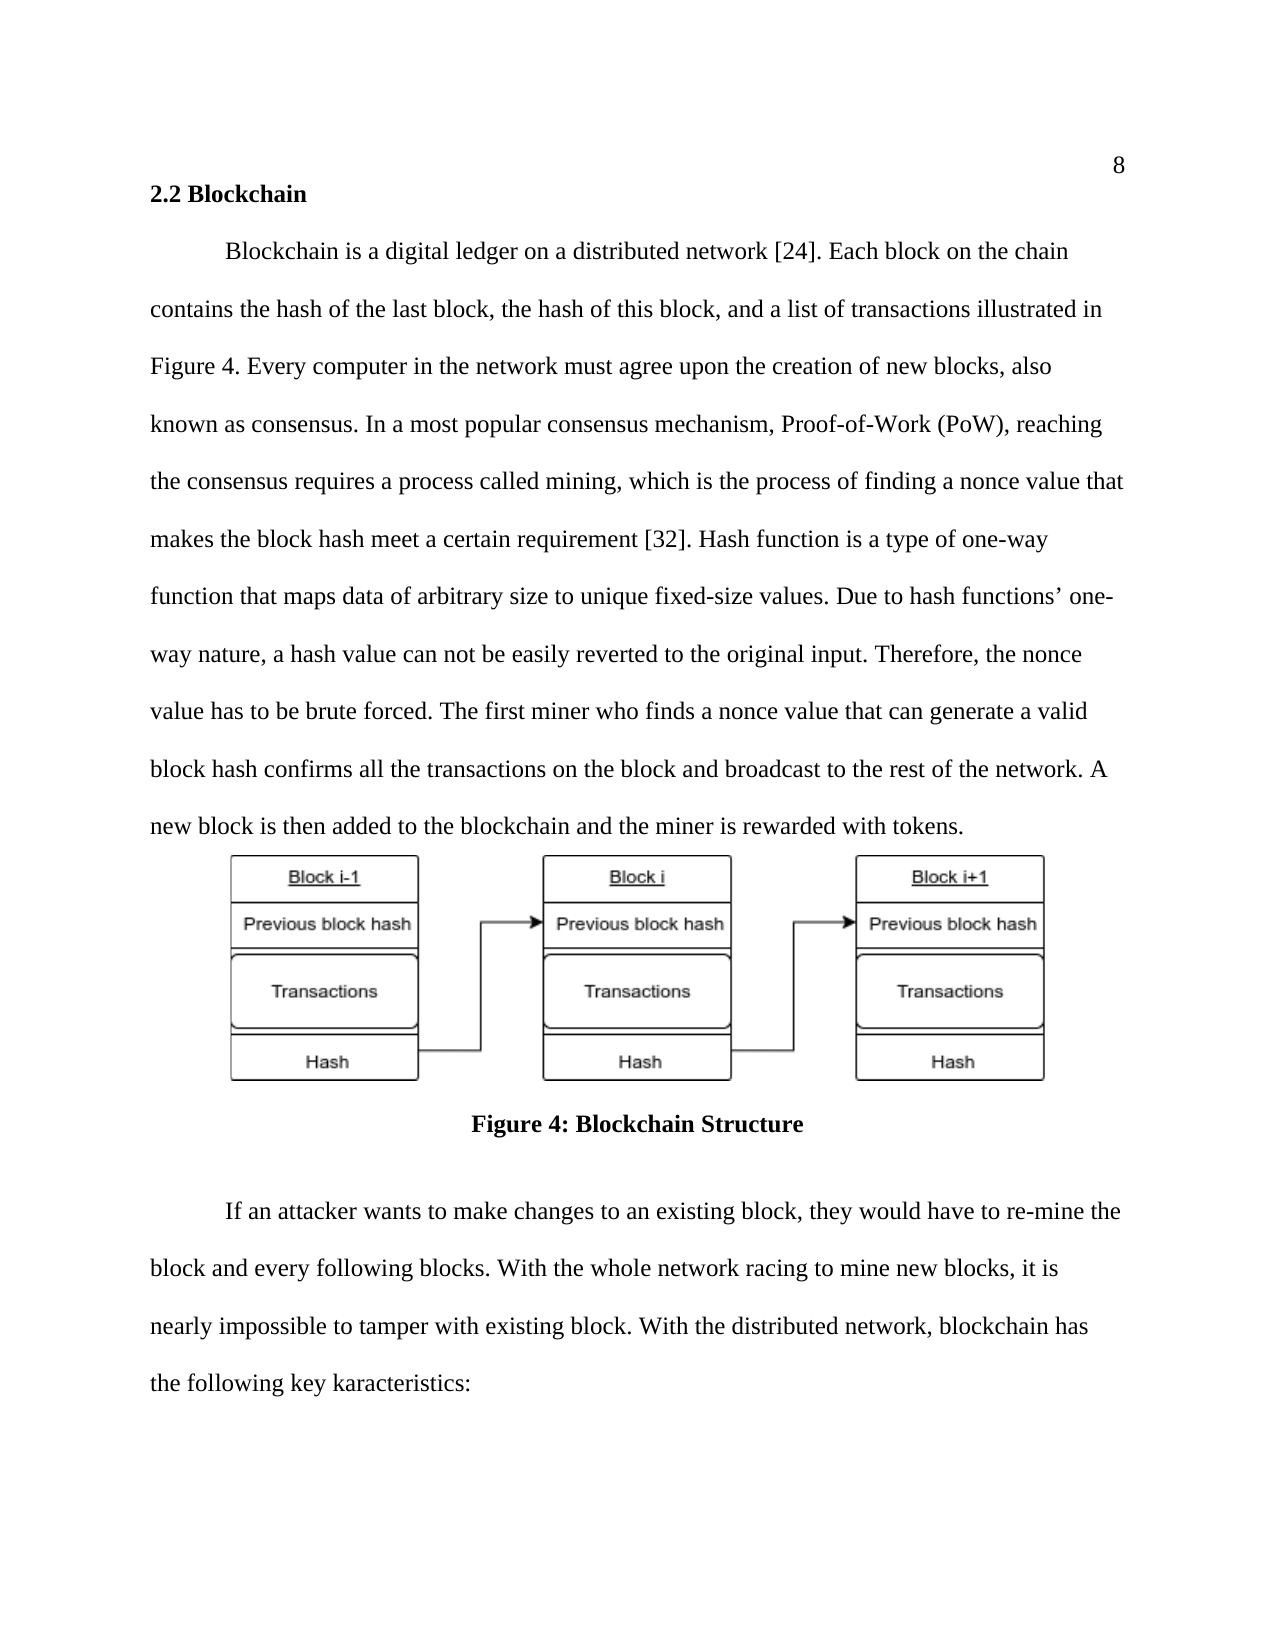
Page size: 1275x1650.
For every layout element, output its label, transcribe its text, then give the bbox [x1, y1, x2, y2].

subtitle 2.2 Blockchain [150, 179, 1125, 207]
text Blockchain is a digital ledger on a distributed network [24]. Each block on the chain contains the hash of the last block, the hash of this block, and a list of transactions illustrated in Figure 4. Every computer in the network must agree upon the creation of new blocks, also known as consensus. In a most popular consensus mechanism, Proof-of-Work (PoW), reaching the consensus requires a process called mining, which is the process of finding a nonce value that makes the block hash meet a certain requirement [32]. Hash function is a type of one-way function that maps data of arbitrary size to unique fixed-size values. Due to hash functions’ one-way nature, a hash value can not be easily reverted to the original input. Therefore, the nonce value has to be brute forced. The first miner who finds a nonce value that can generate a valid block hash confirms all the transactions on the block and broadcast to the rest of the network. A new block is then added to the blockchain and the miner is rewarded with tokens. [150, 236, 1125, 840]
picture [230, 855, 1045, 1081]
title Figure 4: Blockchain Structure [230, 1081, 1045, 1138]
text If an attacker wants to make changes to an existing block, they would have to re-mine the block and every following blocks. With the whole network racing to mine new blocks, it is nearly impossible to tamper with existing block. With the distributed network, blockchain has the following key karacteristics: [150, 869, 1125, 1397]
